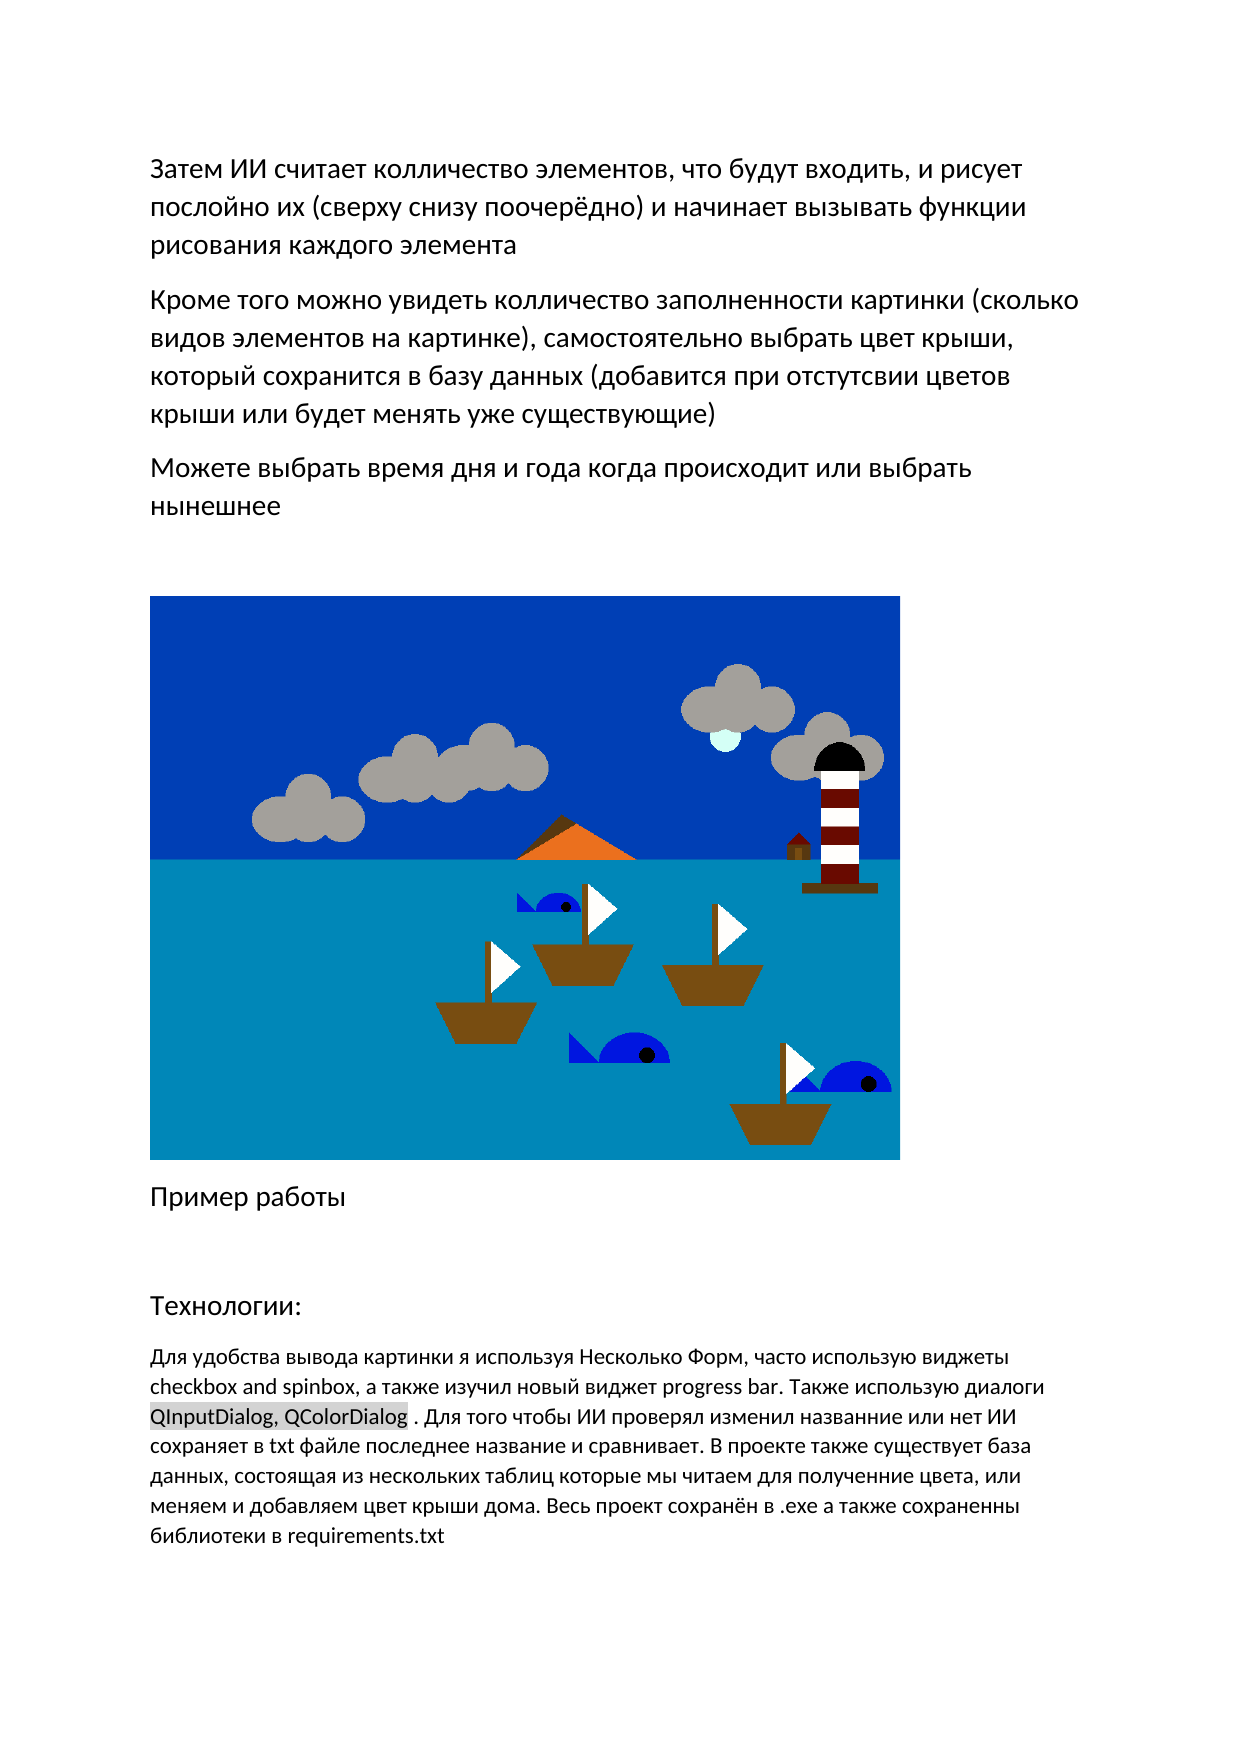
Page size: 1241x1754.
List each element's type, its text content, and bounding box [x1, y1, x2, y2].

text Кроме того можно увидеть колличество заполненности картинки (сколько видов элементов на картинке), самостоятельно выбрать цвет крыши, который сохранится в базу данных (добавится при отстутсвии цветов крыши или будет менять уже существующие) [150, 281, 1090, 430]
text Затем ИИ считает колличество элементов, что будут входить, и рисует послойно их (сверху снизу поочерёдно) и начинает вызывать функции рисования каждого элемента [150, 150, 1090, 262]
text Для удобства вывода картинки я используя Несколько Форм, часто использую виджеты checkbox and spinbox, а также изучил новый виджет progress bar. Также использую диалоги QInputDialog, QColorDialog . Для того чтобы ИИ проверял изменил названние или нет ИИ сохраняет в txt файле последнее название и сравнивает. В проекте также существует база данных, состоящая из нескольких таблиц которые мы читаем для полученние цвета, или меняем и добавляем цвет крыши дома. Весь проект сохранён в .exe а также сохраненны библиотеки в requirements.txt [150, 1342, 1090, 1549]
text Пример работы [150, 1178, 1090, 1213]
text Можете выбрать время дня и года когда происходит или выбрать нынешнее [150, 449, 1090, 523]
text Технологии: [150, 1287, 1090, 1323]
